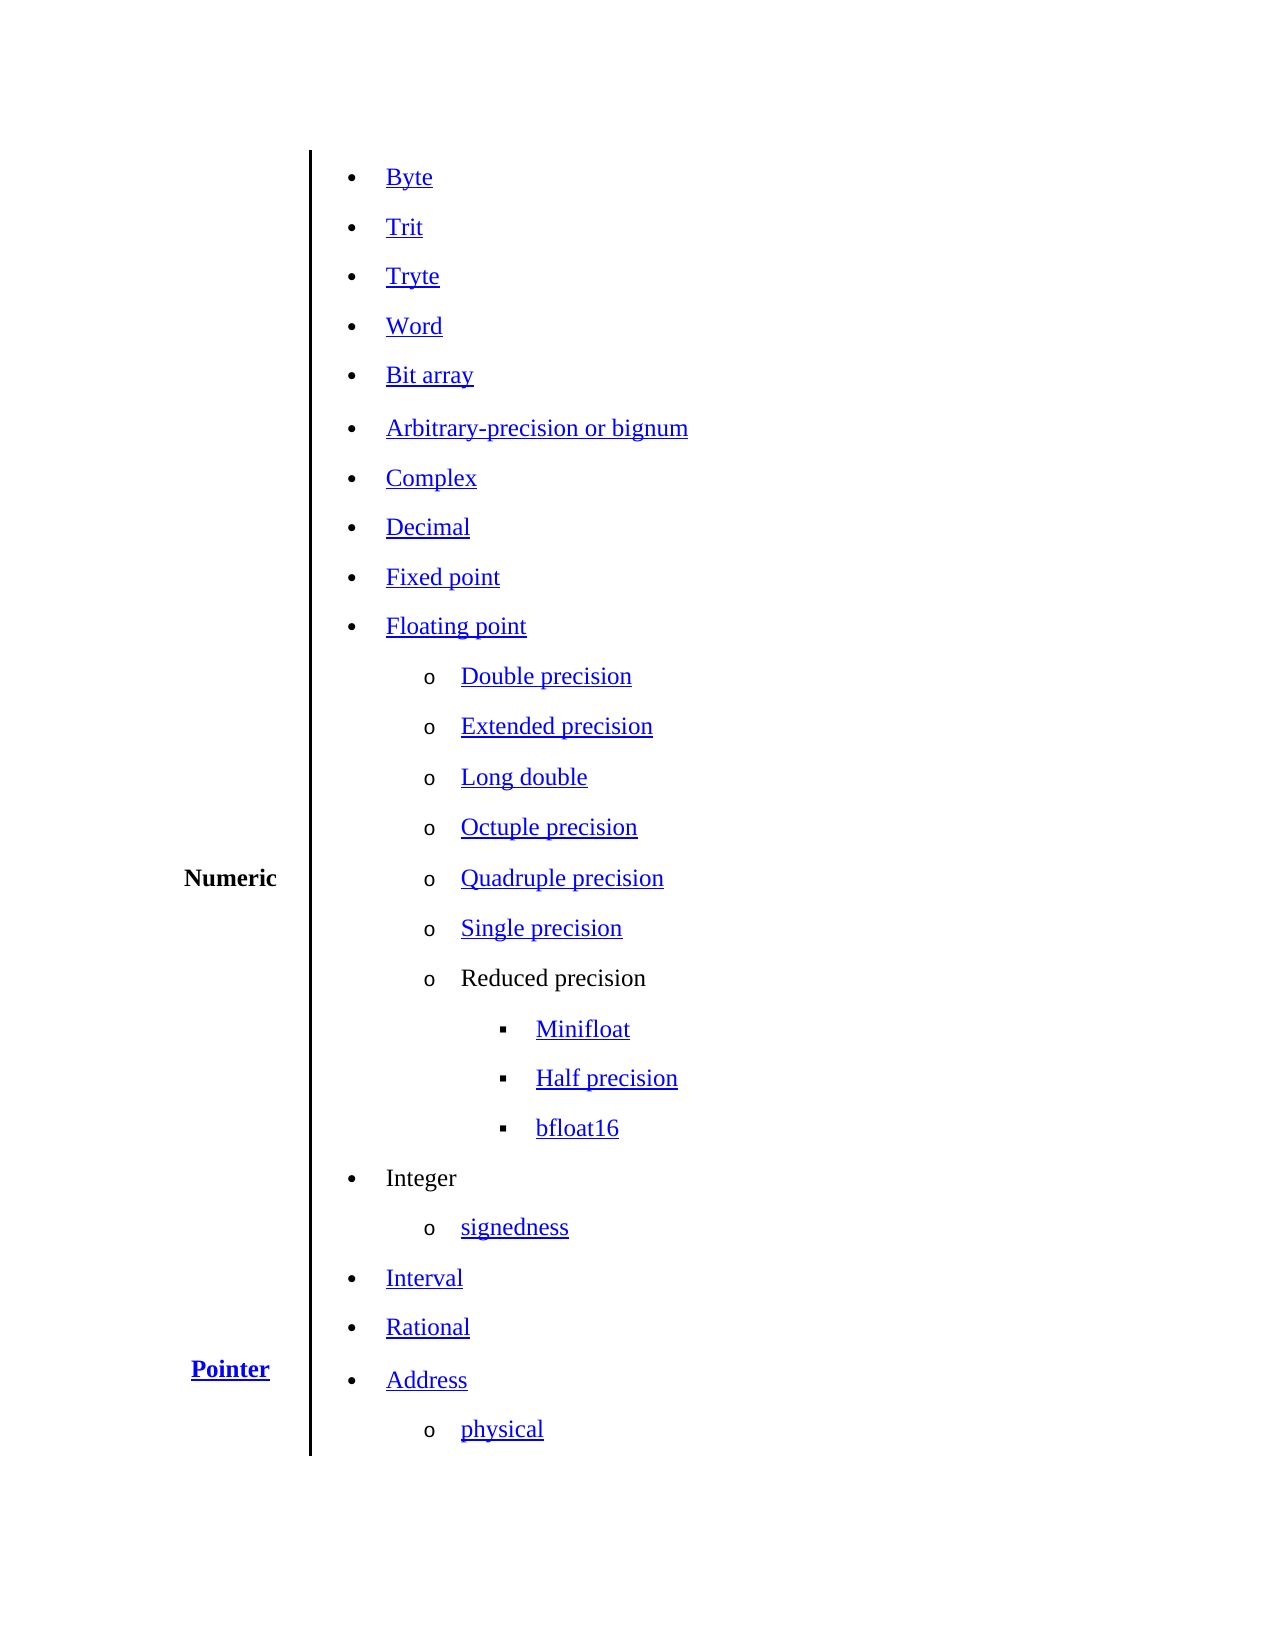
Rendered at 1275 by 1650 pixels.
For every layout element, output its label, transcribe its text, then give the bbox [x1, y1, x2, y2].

table_cell Pointer [150, 1353, 309, 1456]
table_cell Address physical virtual Reference [312, 1353, 1125, 1456]
table_cell [150, 150, 309, 401]
table_cell Bit Byte Trit Tryte Word Bit array [312, 150, 1125, 401]
table_cell Numeric [150, 401, 309, 1353]
table_cell Arbitrary-precision or bignum Complex Decimal Fixed point Floating point Double precision Extended precision Long double Octuple precision Quadruple precision Single precision Reduced precision Minifloat Half precision bfloat16 Integer signedness Interval Rational [312, 401, 1125, 1353]
